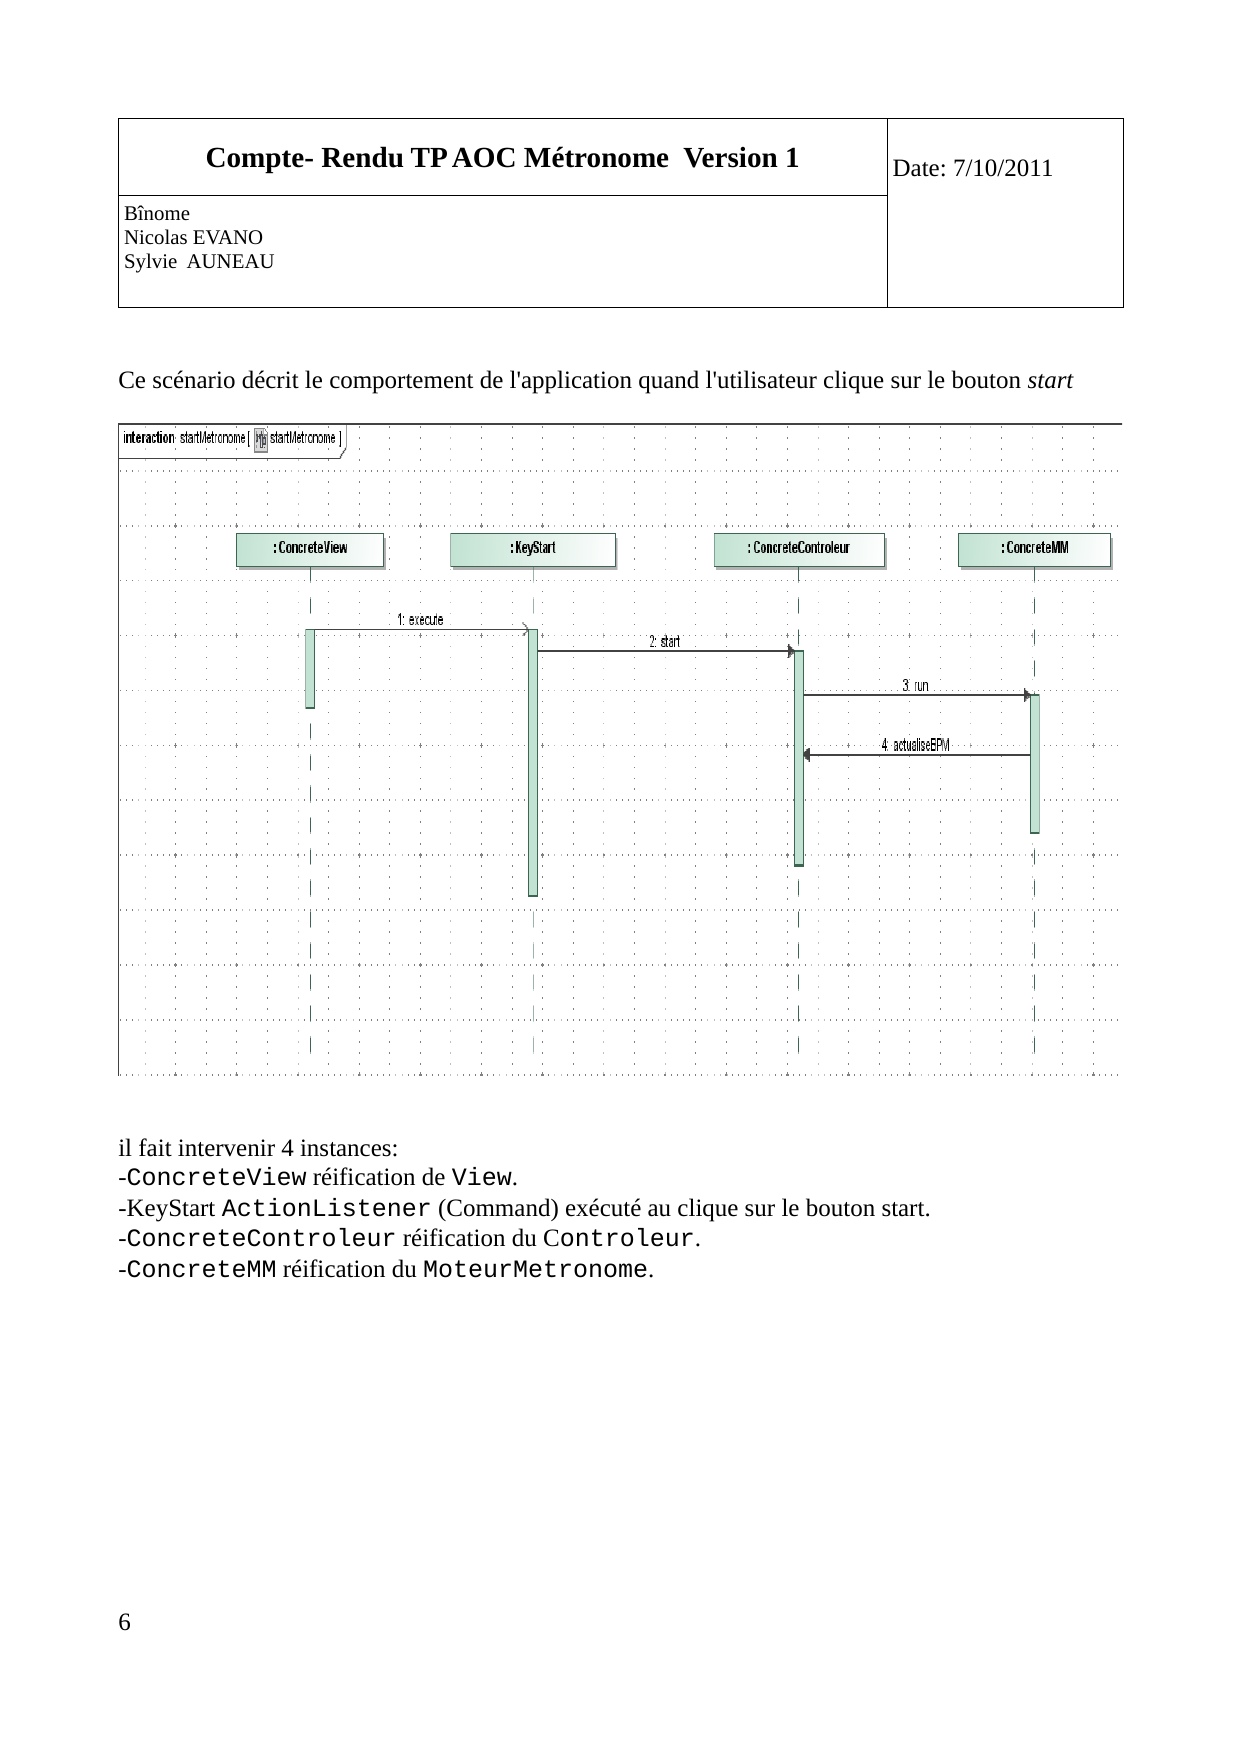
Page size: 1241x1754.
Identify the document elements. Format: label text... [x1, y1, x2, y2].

text -KeyStart ActionListener (Command) exécuté au clique sur le bouton start. [118, 1193, 1122, 1223]
text -ConcreteControleur réification du Controleur. [118, 1223, 1122, 1254]
picture [118, 423, 1123, 1076]
text -ConcreteMM réification du MoteurMetronome. [118, 1254, 1122, 1285]
text Ce scénario décrit le comportement de l'application quand l'utilisateur clique sur le bouton start [118, 366, 1122, 394]
text il fait intervenir 4 instances: [118, 1133, 1122, 1162]
text -ConcreteView réification de View. [118, 1162, 1122, 1193]
